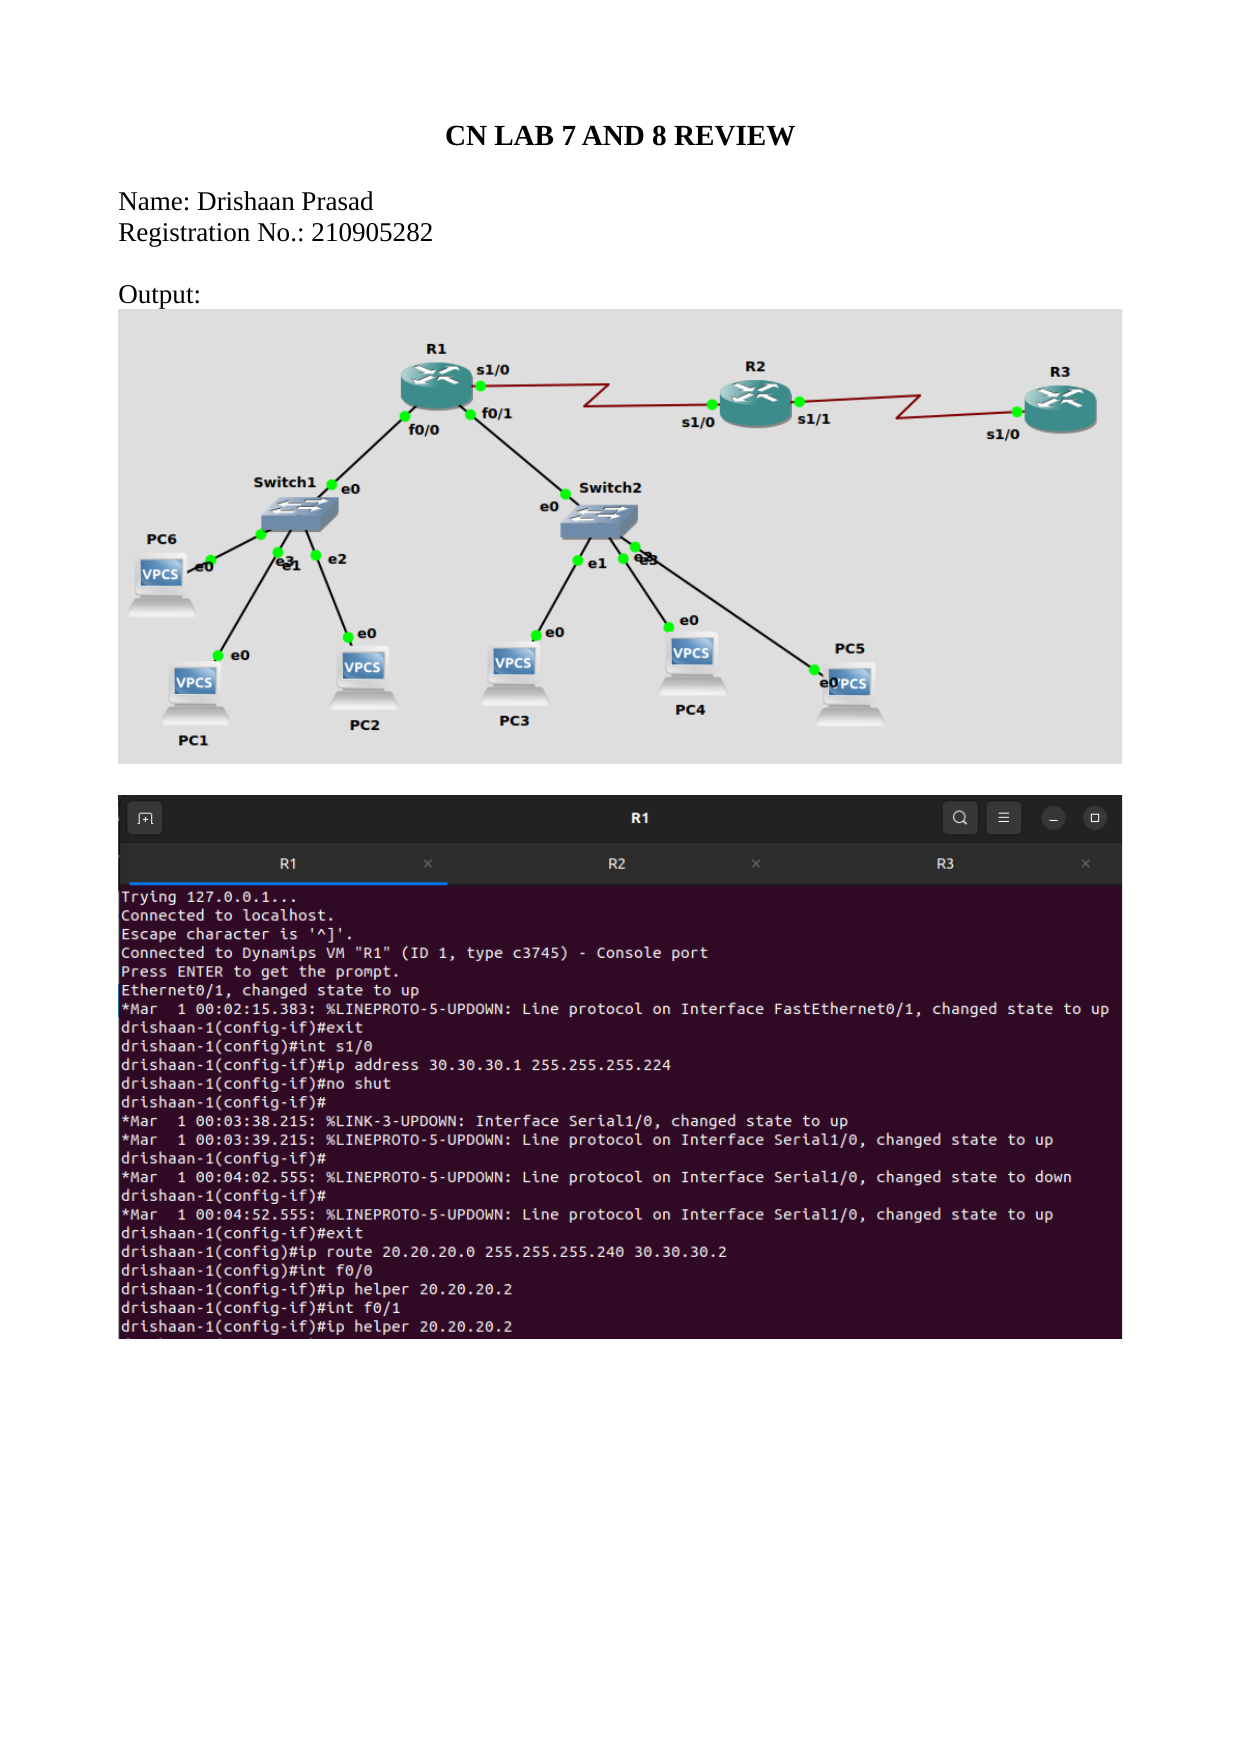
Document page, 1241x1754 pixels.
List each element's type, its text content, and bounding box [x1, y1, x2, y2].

picture [118, 795, 1123, 1339]
text Output: [118, 279, 1122, 309]
text Registration No.: 210905282 [118, 216, 1122, 247]
picture [118, 309, 1123, 764]
text CN LAB 7 AND 8 REVIEW [118, 118, 1122, 152]
text Name: Drishaan Prasad [118, 185, 1122, 216]
